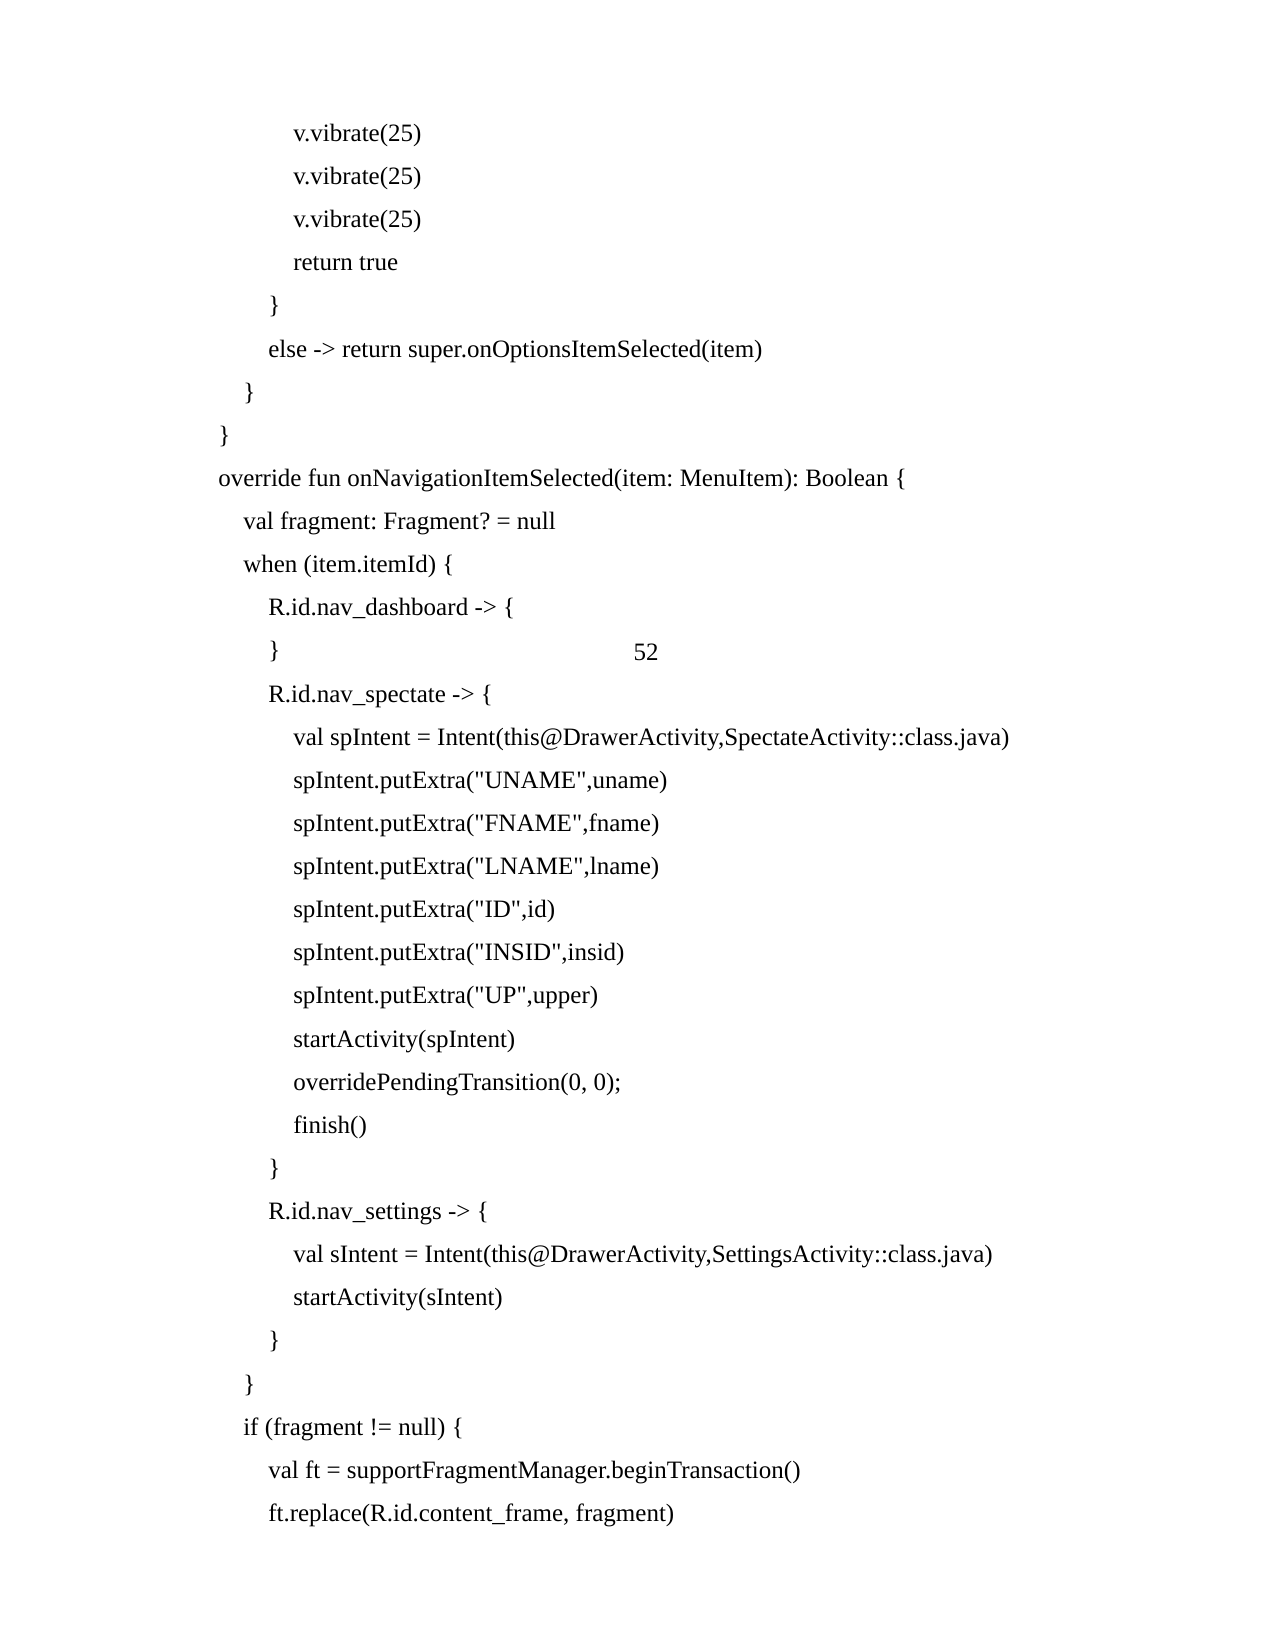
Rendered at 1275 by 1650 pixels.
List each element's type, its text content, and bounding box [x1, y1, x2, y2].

text spIntent.putExtra("LNAME",lname) [193, 851, 1157, 880]
text startActivity(sIntent) [193, 1282, 1157, 1311]
text } [193, 377, 1157, 406]
text val sIntent = Intent(this@DrawerActivity,SettingsActivity::class.java) [193, 1239, 1157, 1268]
text v.vibrate(25) [193, 161, 1157, 190]
text } [193, 636, 1157, 664]
text overridePendingTransition(0, 0); [193, 1067, 1157, 1096]
text } [193, 1369, 1157, 1397]
text return true [193, 247, 1157, 276]
text R.id.nav_settings -> { [193, 1196, 1157, 1225]
text spIntent.putExtra("FNAME",fname) [193, 808, 1157, 837]
text val fragment: Fragment? = null [193, 506, 1157, 535]
text R.id.nav_dashboard -> { [193, 592, 1157, 621]
text spIntent.putExtra("UNAME",uname) [193, 765, 1157, 794]
text startActivity(spIntent) [193, 1024, 1157, 1052]
text R.id.nav_spectate -> { [193, 679, 1157, 707]
text finish() [193, 1110, 1157, 1139]
text spIntent.putExtra("UP",upper) [193, 981, 1157, 1009]
text else -> return super.onOptionsItemSelected(item) [193, 334, 1157, 362]
text if (fragment != null) { [193, 1412, 1157, 1441]
text v.vibrate(25) [193, 204, 1157, 233]
text val ft = supportFragmentManager.beginTransaction() [193, 1455, 1157, 1484]
text spIntent.putExtra("INSID",insid) [193, 937, 1157, 966]
text } [193, 291, 1157, 319]
text val spIntent = Intent(this@DrawerActivity,SpectateActivity::class.java) [193, 722, 1157, 751]
text v.vibrate(25) [193, 118, 1157, 147]
text } [193, 1153, 1157, 1182]
text spIntent.putExtra("ID",id) [193, 894, 1157, 923]
text } [193, 1326, 1157, 1354]
text when (item.itemId) { [193, 549, 1157, 578]
text ft.replace(R.id.content_frame, fragment) [193, 1498, 1157, 1527]
text } [193, 420, 1157, 449]
text override fun onNavigationItemSelected(item: MenuItem): Boolean { [193, 463, 1157, 492]
